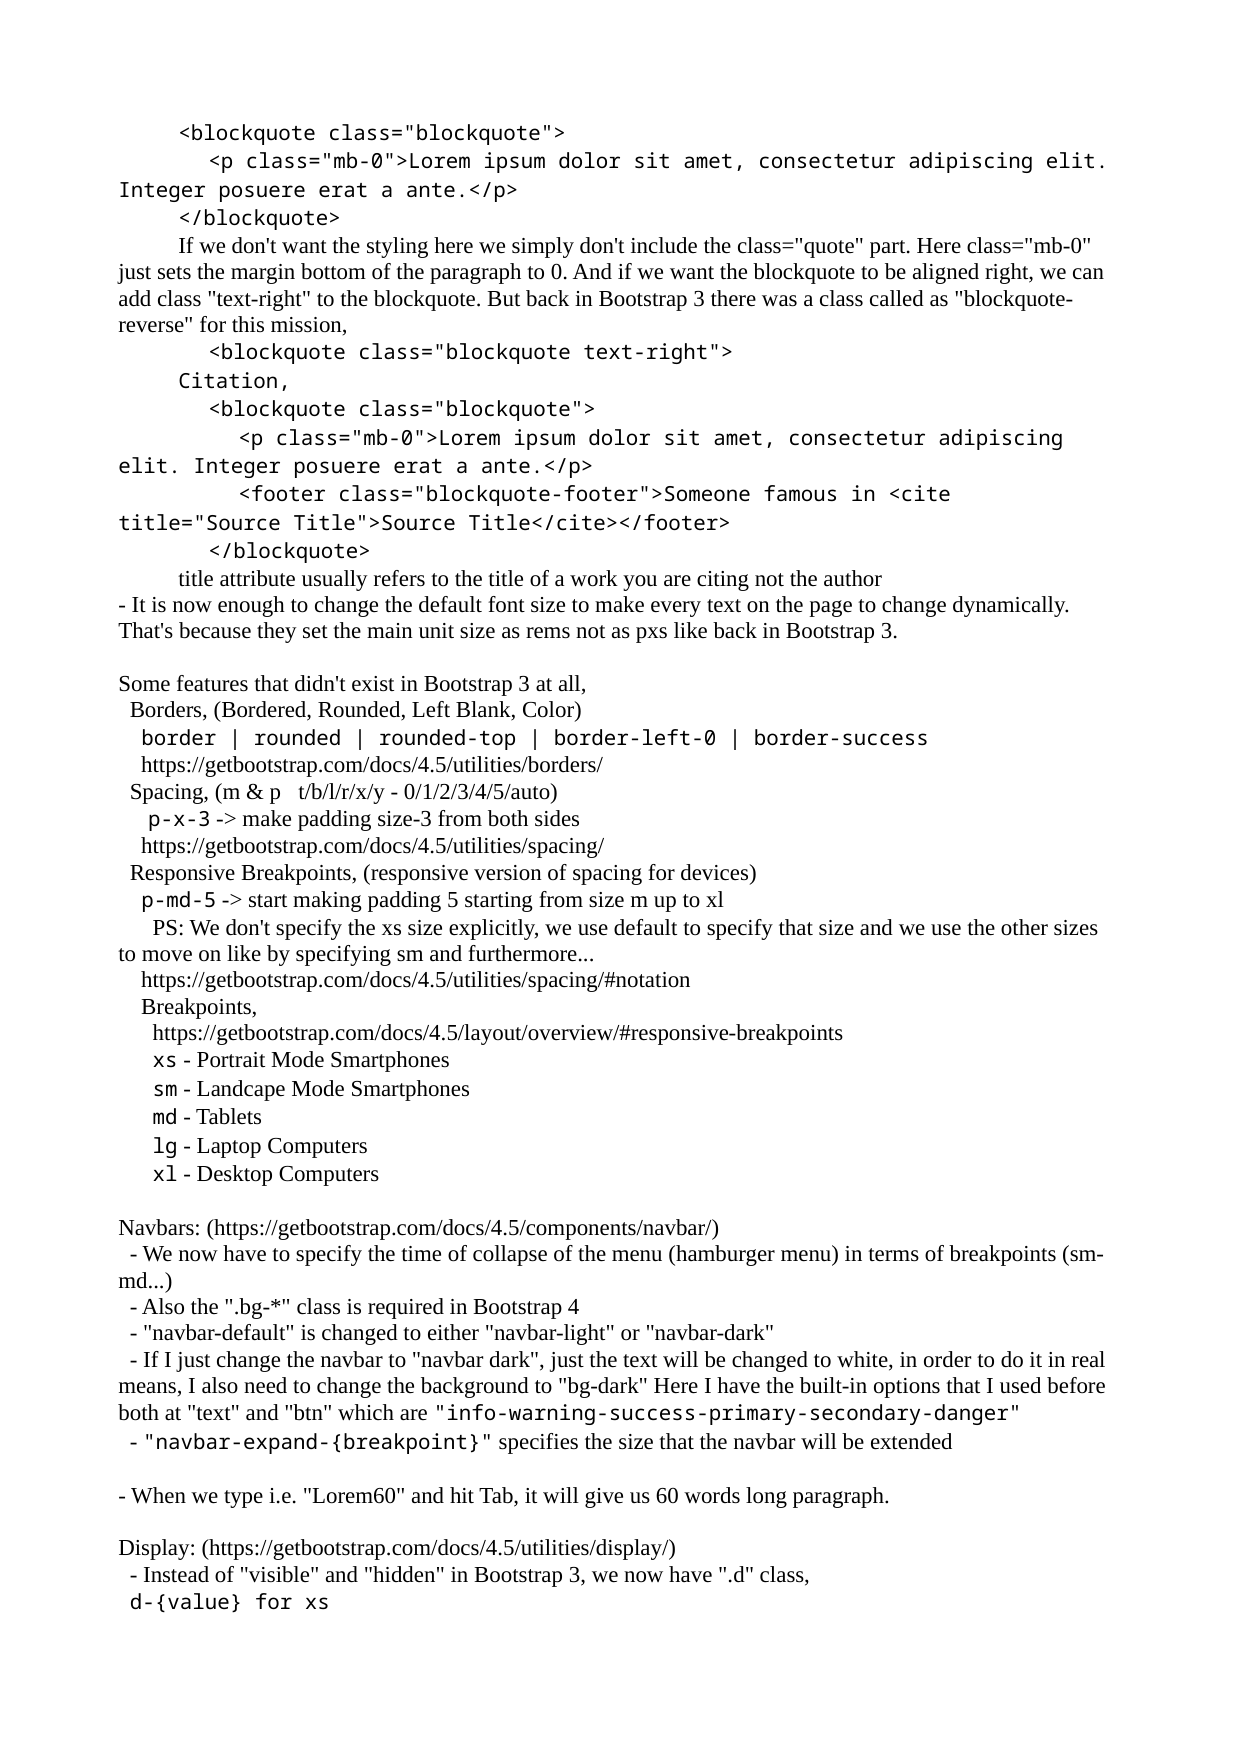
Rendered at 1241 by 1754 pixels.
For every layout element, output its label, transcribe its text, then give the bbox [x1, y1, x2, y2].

text PS: We don't specify the xs size explicitly, we use default to specify that size and we use the other sizes to move on like by specifying sm and furthermore... [118, 914, 1122, 966]
text xs - Portrait Mode Smartphones [118, 1045, 1122, 1074]
text xl - Desktop Computers [118, 1159, 1122, 1188]
text <blockquote class="blockquote"> [118, 394, 1122, 423]
text <footer class="blockquote-footer">Someone famous in <cite title="Source Title">Source Title</cite></footer> [118, 479, 1122, 536]
text - When we type i.e. "Lorem60" and hit Tab, it will give us 60 words long paragraph. [118, 1482, 1122, 1508]
text p-x-3 -> make padding size-3 from both sides [118, 804, 1122, 832]
text https://getbootstrap.com/docs/4.5/layout/overview/#responsive-breakpoints [118, 1019, 1122, 1045]
text lg - Laptop Computers [118, 1131, 1122, 1159]
text title attribute usually refers to the title of a work you are citing not the author [118, 565, 1122, 591]
text p-md-5 -> start making padding 5 starting from size m up to xl [118, 885, 1122, 914]
text - If I just change the navbar to "navbar dark", just the text will be changed to white, in order to do it in real means, I also need to change the background to "bg-dark" Here I have the built-in options that I used before both at "text" and "btn" which are "info-warning-success-primary-secondary-danger" [118, 1346, 1122, 1427]
text </blockquote> [118, 536, 1122, 565]
text <p class="mb-0">Lorem ipsum dolor sit amet, consectetur adipiscing elit. Integer posuere erat a ante.</p> [118, 423, 1122, 479]
text <p class="mb-0">Lorem ipsum dolor sit amet, consectetur adipiscing elit. Integer posuere erat a ante.</p> [118, 147, 1122, 203]
text Borders, (Bordered, Rounded, Left Blank, Color) [118, 697, 1122, 723]
text Display: (https://getbootstrap.com/docs/4.5/utilities/display/) [118, 1534, 1122, 1561]
text - We now have to specify the time of collapse of the menu (hamburger menu) in terms of breakpoints (sm-md...) [118, 1240, 1122, 1293]
text https://getbootstrap.com/docs/4.5/utilities/spacing/#notation [118, 966, 1122, 993]
text https://getbootstrap.com/docs/4.5/utilities/spacing/ [118, 832, 1122, 859]
text sm - Landcape Mode Smartphones [118, 1074, 1122, 1102]
text Citation, [118, 366, 1122, 394]
text <blockquote class="blockquote"> [118, 118, 1122, 147]
text d-{value} for xs [118, 1587, 1122, 1616]
text Breakpoints, [118, 993, 1122, 1019]
text - "navbar-expand-{breakpoint}" specifies the size that the navbar will be extended [118, 1427, 1122, 1455]
text Navbars: (https://getbootstrap.com/docs/4.5/components/navbar/) [118, 1214, 1122, 1240]
text - It is now enough to change the default font size to make every text on the page to change dynamically. That's because they set the main unit size as rems not as pxs like back in Bootstrap 3. [118, 591, 1122, 644]
text </blockquote> [118, 203, 1122, 232]
text If we don't want the styling here we simply don't include the class="quote" part. Here class="mb-0" just sets the margin bottom of the paragraph to 0. And if we want the blockquote to be aligned right, we can add class "text-right" to the blockquote. But back in Bootstrap 3 there was a class called as "blockquote-reverse" for this mission, [118, 232, 1122, 337]
text https://getbootstrap.com/docs/4.5/utilities/borders/ [118, 751, 1122, 778]
text border | rounded | rounded-top | border-left-0 | border-success [118, 723, 1122, 751]
text - Instead of "visible" and "hidden" in Bootstrap 3, we now have ".d" class, [118, 1561, 1122, 1587]
text - "navbar-default" is changed to either "navbar-light" or "navbar-dark" [118, 1319, 1122, 1346]
text md - Tablets [118, 1102, 1122, 1131]
text - Also the ".bg-*" class is required in Bootstrap 4 [118, 1293, 1122, 1319]
text <blockquote class="blockquote text-right"> [118, 337, 1122, 366]
text Responsive Breakpoints, (responsive version of spacing for devices) [118, 859, 1122, 885]
text Some features that didn't exist in Bootstrap 3 at all, [118, 670, 1122, 697]
text Spacing, (m & p t/b/l/r/x/y - 0/1/2/3/4/5/auto) [118, 778, 1122, 804]
